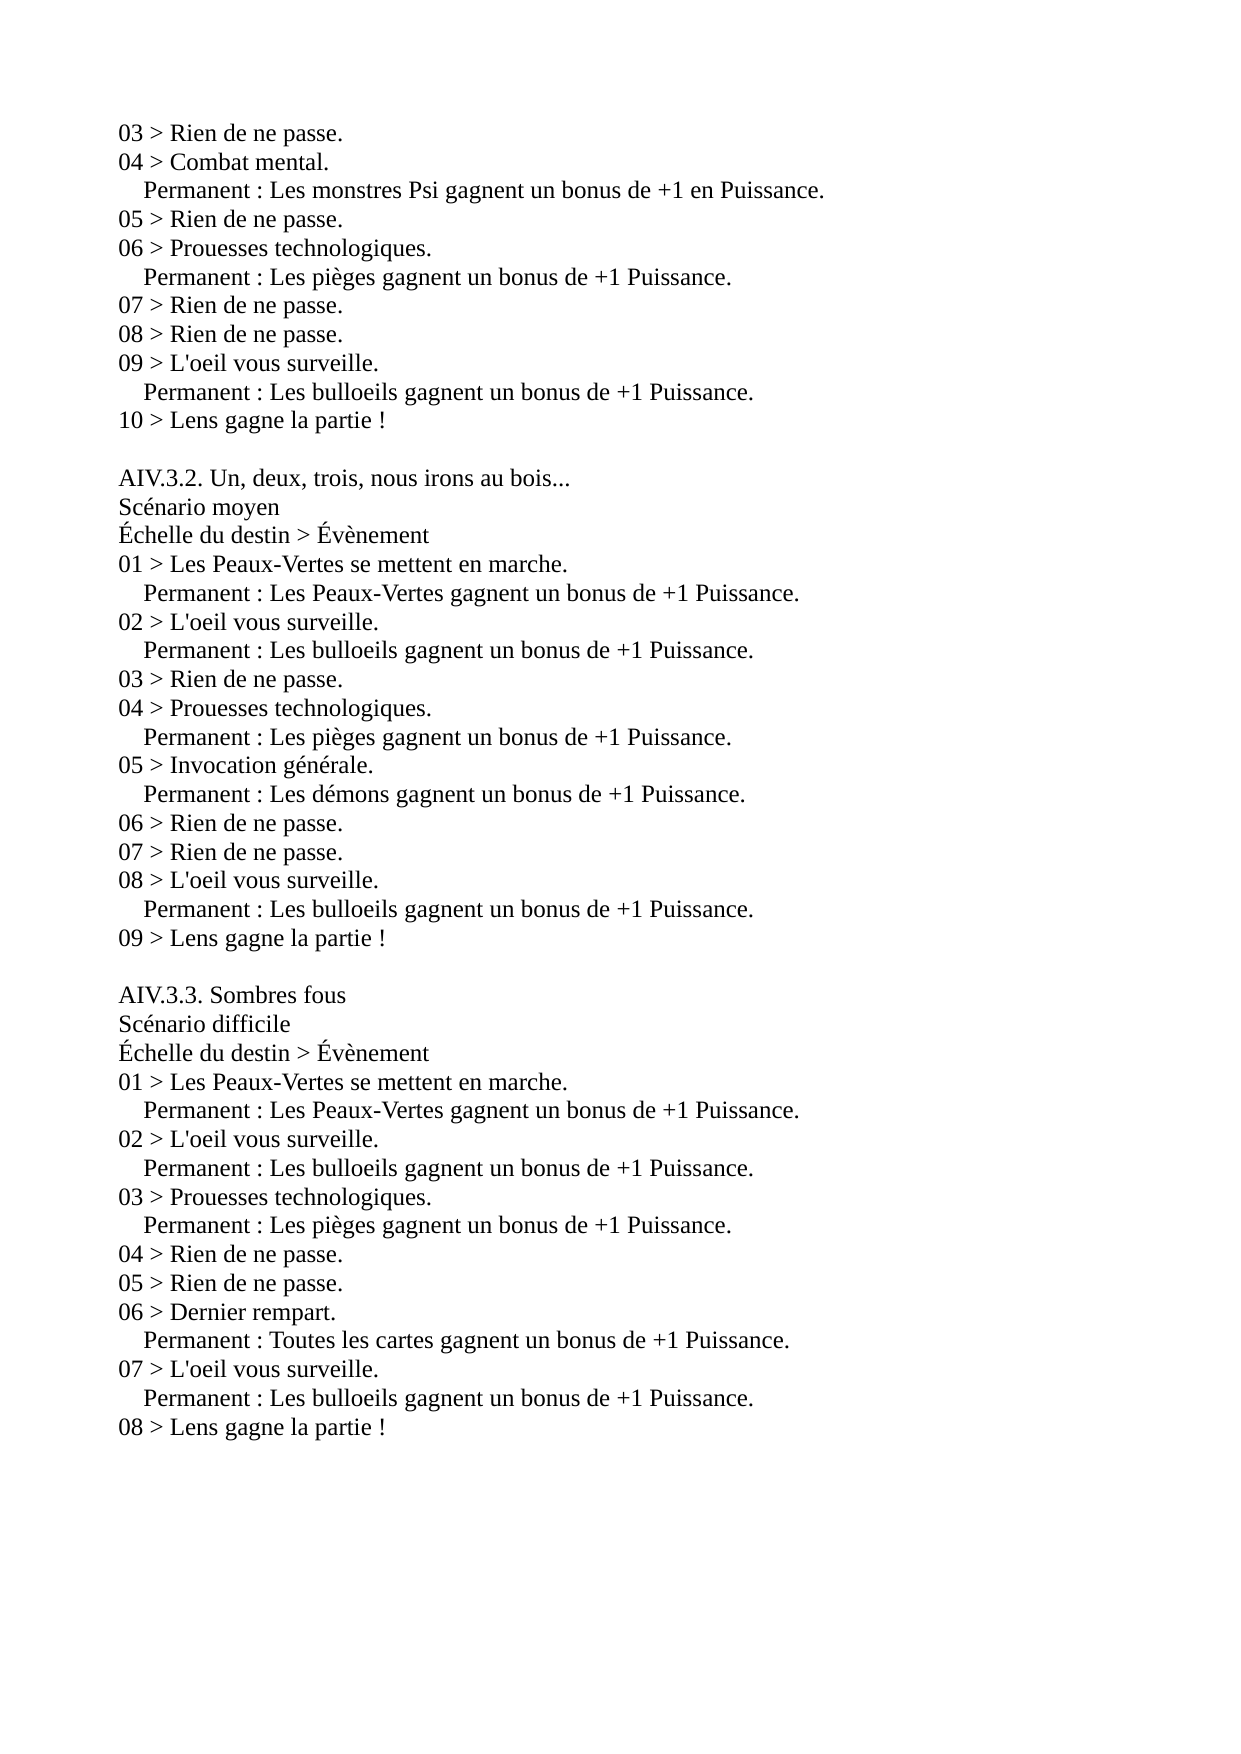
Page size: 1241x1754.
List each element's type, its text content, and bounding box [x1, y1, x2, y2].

text 03 > Prouesses technologiques. [118, 1182, 1122, 1211]
text 04 > Prouesses technologiques. [118, 693, 1122, 722]
text Échelle du destin > Évènement [118, 1038, 1122, 1067]
text Permanent : Toutes les cartes gagnent un bonus de +1 Puissance. [118, 1326, 1122, 1354]
text 01 > Les Peaux-Vertes se mettent en marche. [118, 1067, 1122, 1096]
text 03 > Rien de ne passe. [118, 664, 1122, 693]
text 10 > Lens gagne la partie ! [118, 406, 1122, 434]
text Permanent : Les monstres Psi gagnent un bonus de +1 en Puissance. [118, 176, 1122, 204]
text AIV.3.3. Sombres fous [118, 981, 1122, 1009]
text Permanent : Les bulloeils gagnent un bonus de +1 Puissance. [118, 894, 1122, 923]
text Permanent : Les bulloeils gagnent un bonus de +1 Puissance. [118, 636, 1122, 664]
text Échelle du destin > Évènement [118, 521, 1122, 549]
text 09 > L'oeil vous surveille. [118, 348, 1122, 377]
text Scénario moyen [118, 492, 1122, 521]
text AIV.3.2. Un, deux, trois, nous irons au bois... [118, 463, 1122, 492]
text 06 > Prouesses technologiques. [118, 233, 1122, 262]
text 05 > Rien de ne passe. [118, 1268, 1122, 1297]
text 04 > Combat mental. [118, 147, 1122, 176]
text Permanent : Les pièges gagnent un bonus de +1 Puissance. [118, 1211, 1122, 1239]
text 02 > L'oeil vous surveille. [118, 607, 1122, 636]
text Permanent : Les bulloeils gagnent un bonus de +1 Puissance. [118, 1153, 1122, 1182]
text Permanent : Les démons gagnent un bonus de +1 Puissance. [118, 779, 1122, 808]
text 08 > Lens gagne la partie ! [118, 1412, 1122, 1441]
text Scénario difficile [118, 1009, 1122, 1038]
text 07 > Rien de ne passe. [118, 837, 1122, 866]
text 07 > L'oeil vous surveille. [118, 1354, 1122, 1383]
text Permanent : Les bulloeils gagnent un bonus de +1 Puissance. [118, 377, 1122, 406]
text Permanent : Les Peaux-Vertes gagnent un bonus de +1 Puissance. [118, 578, 1122, 607]
text Permanent : Les pièges gagnent un bonus de +1 Puissance. [118, 722, 1122, 751]
text 01 > Les Peaux-Vertes se mettent en marche. [118, 549, 1122, 578]
text 02 > L'oeil vous surveille. [118, 1124, 1122, 1153]
text Permanent : Les pièges gagnent un bonus de +1 Puissance. [118, 262, 1122, 291]
text 06 > Rien de ne passe. [118, 808, 1122, 837]
text 06 > Dernier rempart. [118, 1297, 1122, 1326]
text Permanent : Les Peaux-Vertes gagnent un bonus de +1 Puissance. [118, 1096, 1122, 1124]
text 07 > Rien de ne passe. [118, 291, 1122, 319]
text 09 > Lens gagne la partie ! [118, 923, 1122, 952]
text 05 > Rien de ne passe. [118, 204, 1122, 233]
text 08 > L'oeil vous surveille. [118, 866, 1122, 894]
text 04 > Rien de ne passe. [118, 1239, 1122, 1268]
text 05 > Invocation générale. [118, 751, 1122, 779]
text Permanent : Les bulloeils gagnent un bonus de +1 Puissance. [118, 1383, 1122, 1412]
text 03 > Rien de ne passe. [118, 118, 1122, 147]
text 08 > Rien de ne passe. [118, 319, 1122, 348]
